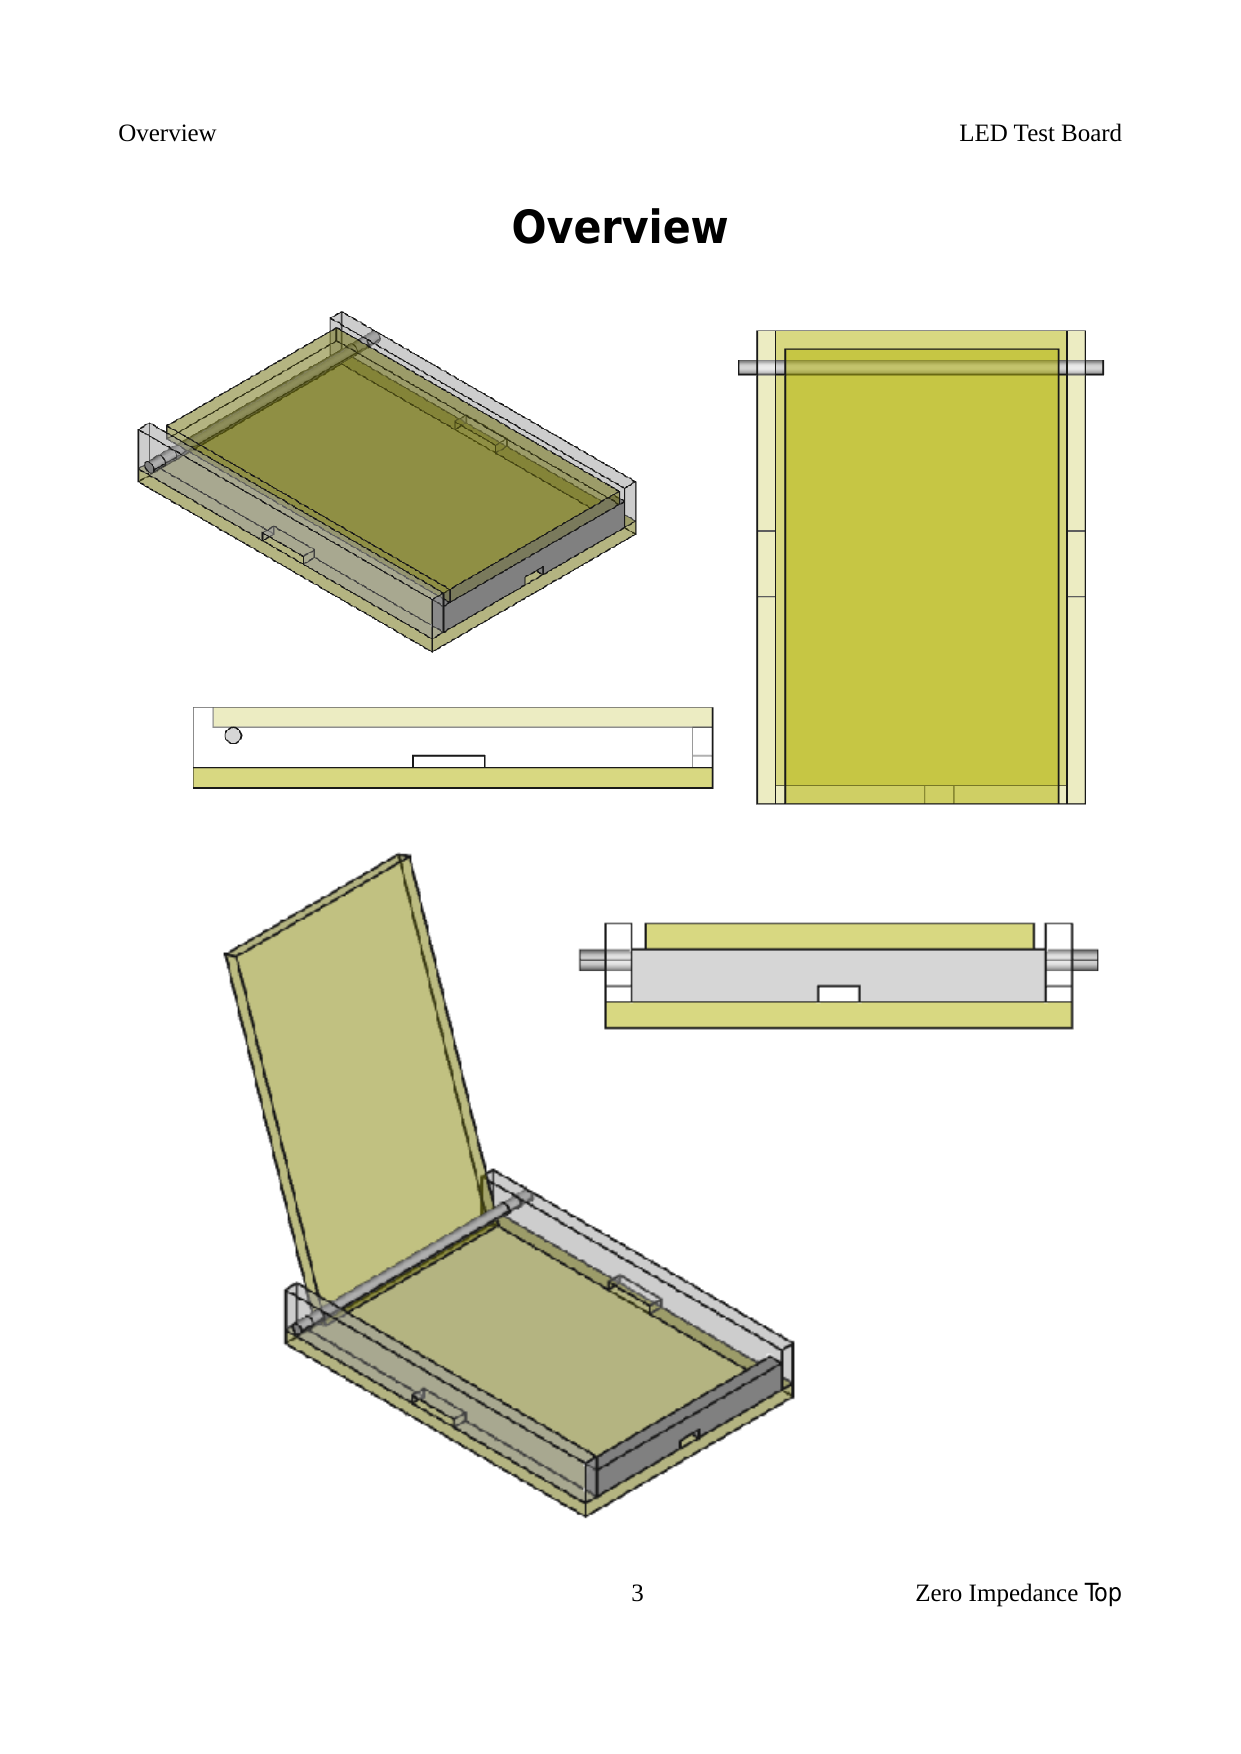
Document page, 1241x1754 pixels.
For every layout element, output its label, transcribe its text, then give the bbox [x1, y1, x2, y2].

picture [163, 837, 1114, 1537]
subtitle Overview [118, 201, 1122, 255]
picture [118, 295, 1123, 825]
